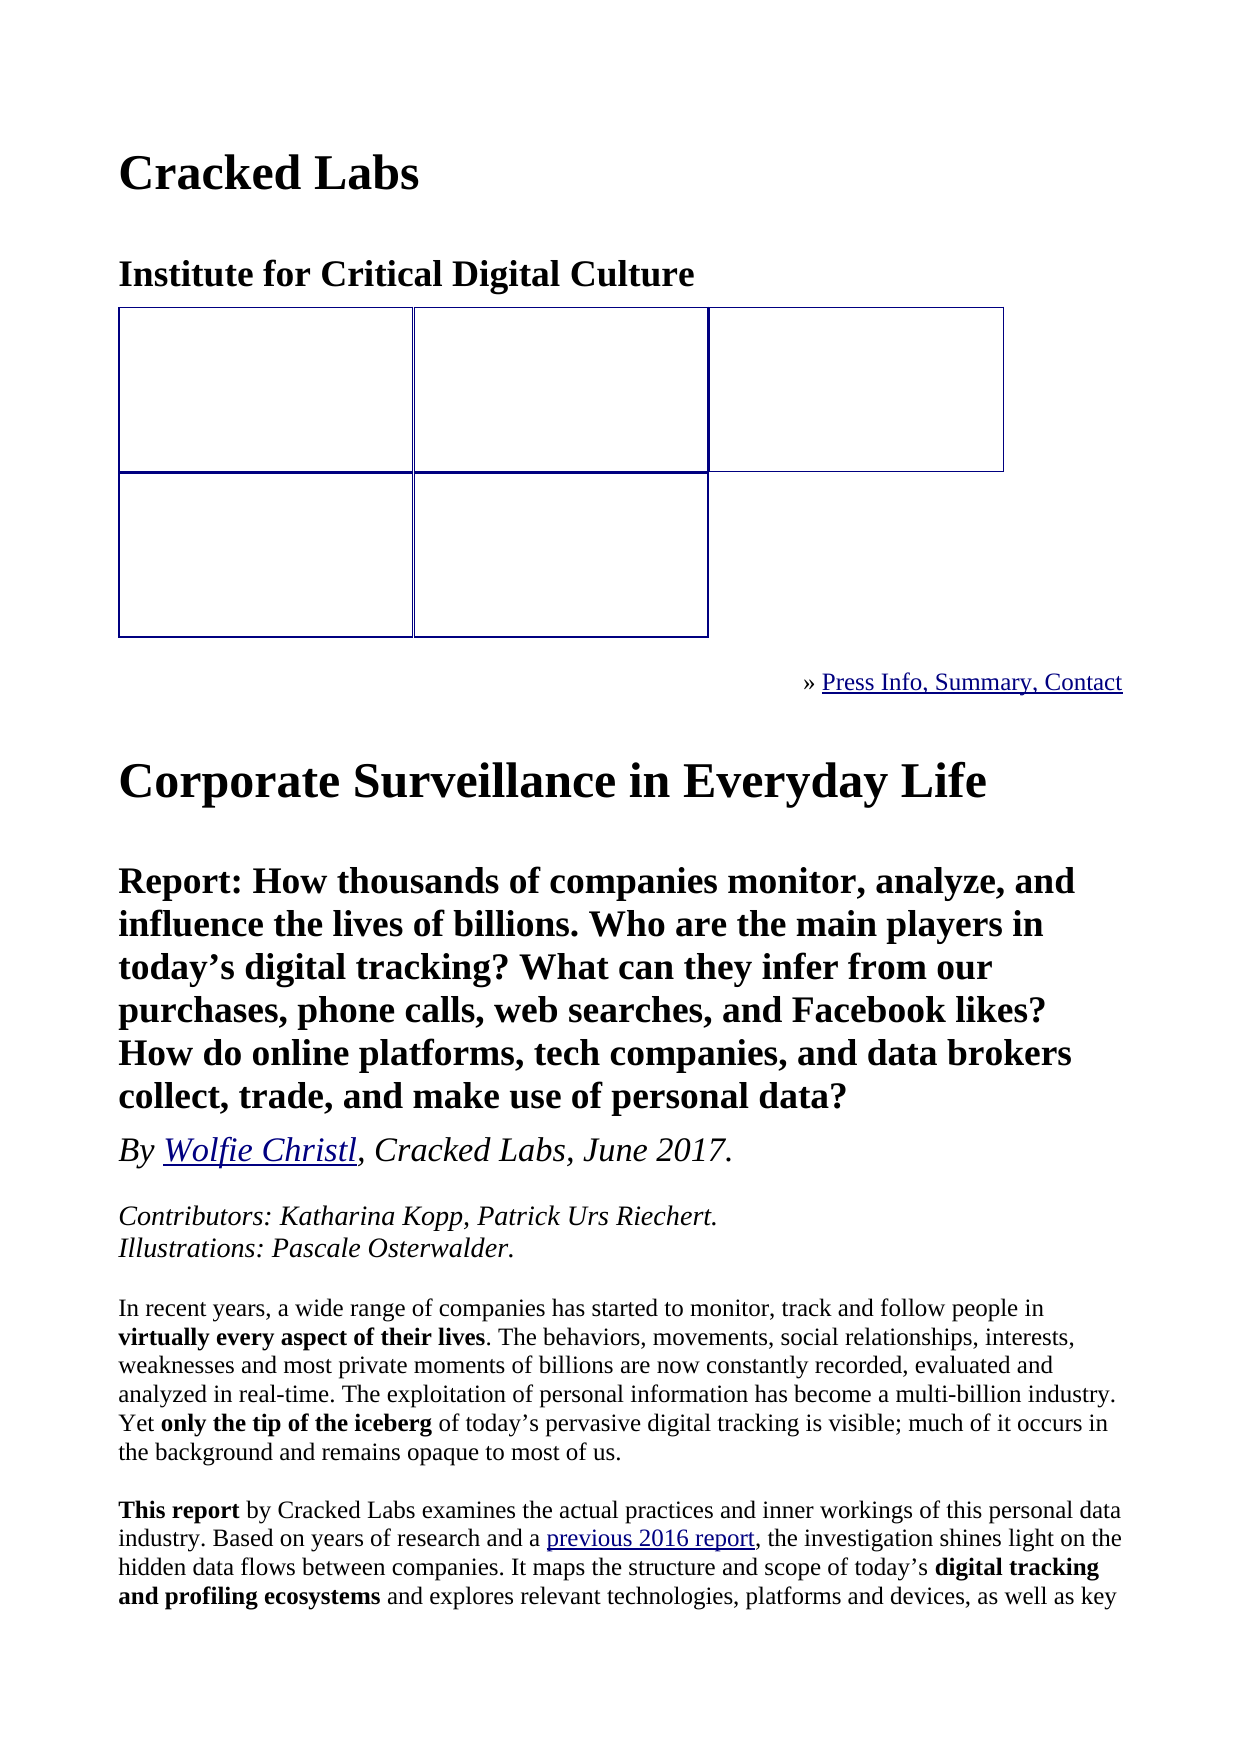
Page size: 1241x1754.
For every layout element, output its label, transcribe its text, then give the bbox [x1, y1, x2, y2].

text » Press Info, Summary, Contact [118, 667, 1122, 696]
text Contributors: Katharina Kopp, Patrick Urs Riechert. Illustrations: Pascale Osterwalder. [118, 1198, 1122, 1263]
subtitle Corporate Surveillance in Everyday Life [118, 751, 1122, 808]
subtitle Cracked Labs [118, 143, 1122, 201]
text By Wolfie Christl, Cracked Labs, June 2017. [118, 1129, 1122, 1169]
text This report by Cracked Labs examines the actual practices and inner workings of this personal data industry. Based on years of research and a previous 2016 report, the investigation shines light on the hidden data flows between companies. It maps the structure and scope of today’s digital tracking and profiling ecosystems and explores relevant technologies, platforms and devices, as well as key [118, 1495, 1122, 1610]
subtitle Institute for Critical Digital Culture [118, 251, 1122, 294]
text In recent years, a wide range of companies has started to monitor, track and follow people in virtually every aspect of their lives. The behaviors, movements, social relationships, interests, weaknesses and most private moments of billions are now constantly recorded, evaluated and analyzed in real-time. The exploitation of personal information has become a multi-billion industry. Yet only the tip of the iceberg of today’s pervasive digital tracking is visible; much of it occurs in the background and remains opaque to most of us. [118, 1293, 1122, 1465]
subtitle Report: How thousands of companies monitor, analyze, and influence the lives of billions. Who are the main players in today’s digital tracking? What can they infer from our purchases, phone calls, web searches, and Facebook likes? How do online platforms, tech companies, and data brokers collect, trade, and make use of personal data? [118, 858, 1122, 1117]
